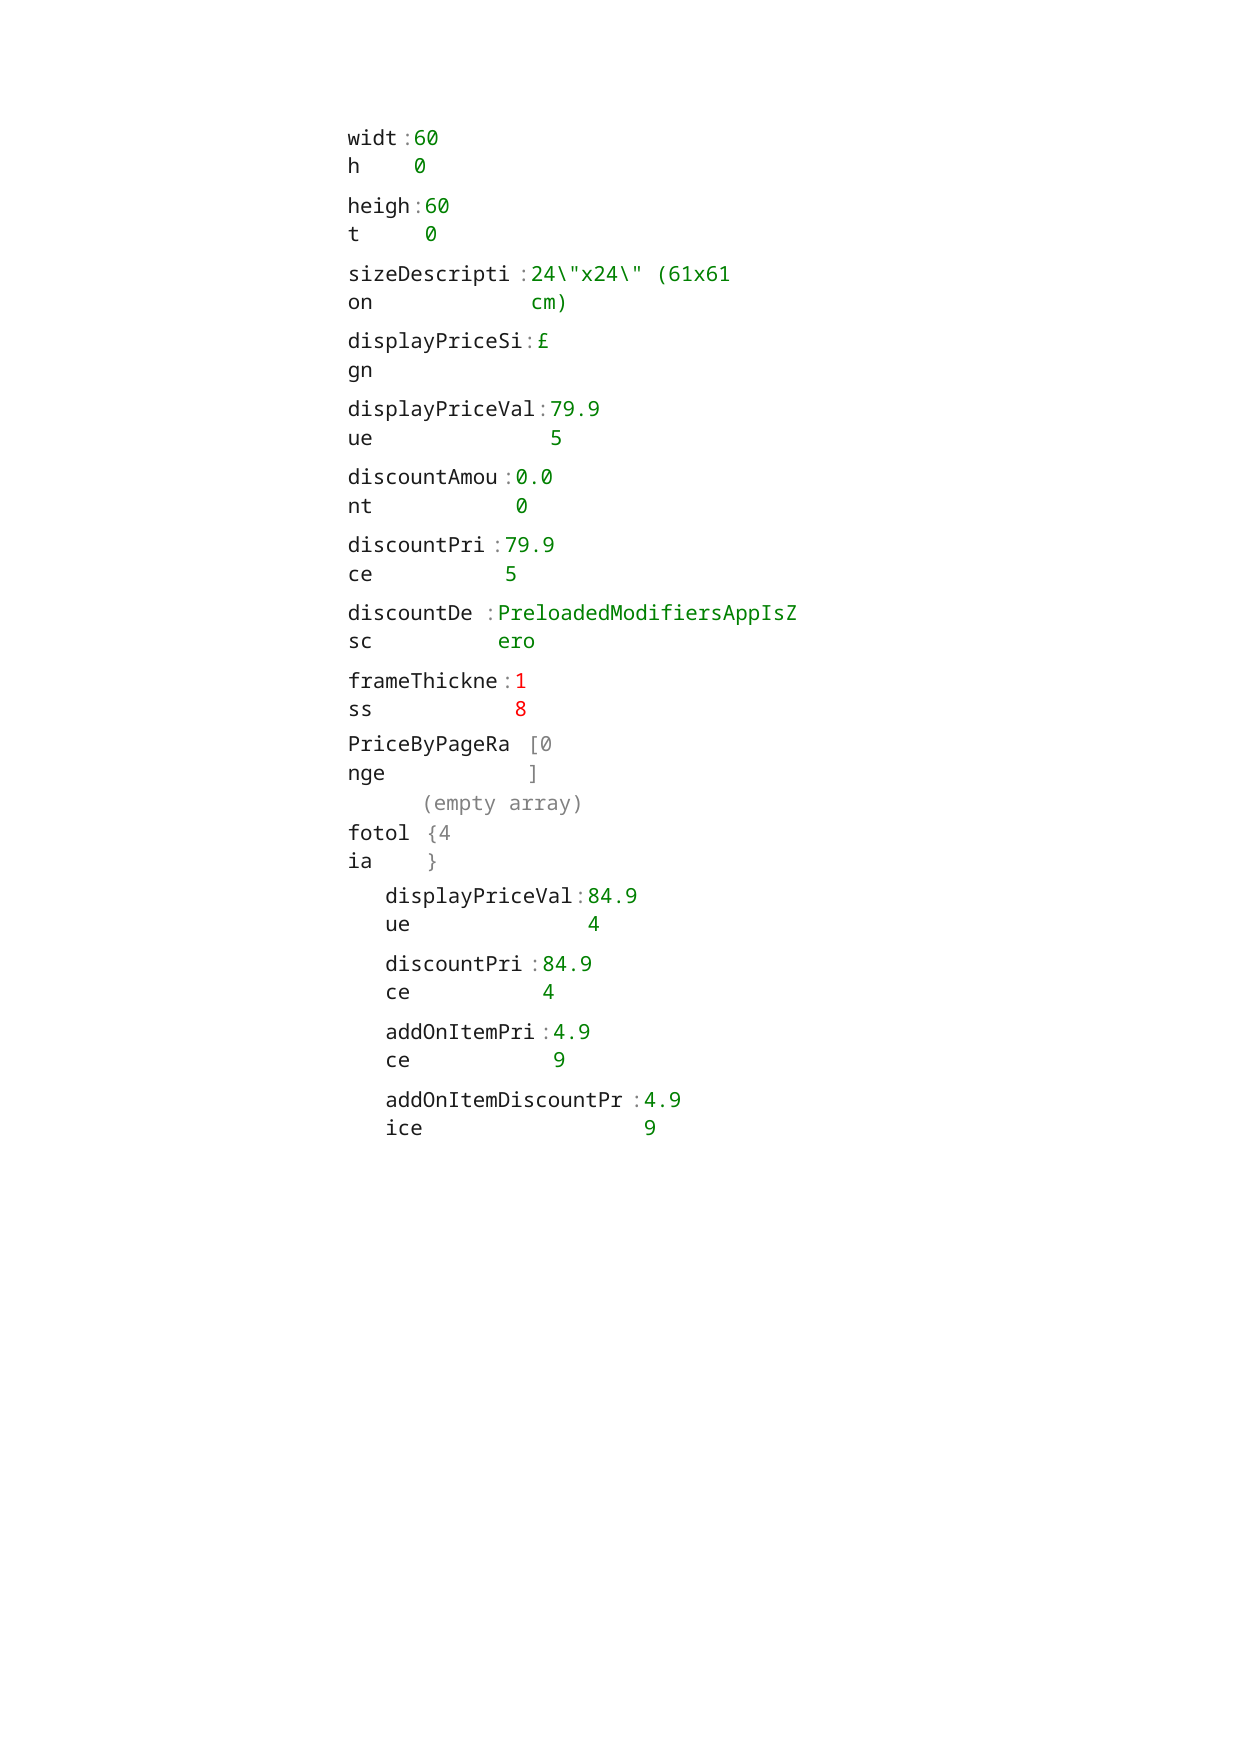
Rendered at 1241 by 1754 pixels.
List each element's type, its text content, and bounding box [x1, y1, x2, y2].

table_header : [501, 661, 514, 729]
table_header [523, 729, 527, 788]
table_header [381, 1080, 385, 1148]
table_cell [268, 818, 343, 876]
table_header [343, 390, 348, 458]
table_cell [118, 661, 263, 729]
table_cell [118, 186, 263, 254]
table_cell [691, 1080, 1240, 1148]
table_header discountPrice [348, 526, 491, 593]
table_cell [263, 661, 268, 729]
table_header [343, 729, 348, 788]
table_cell [268, 729, 343, 788]
table_header [343, 458, 348, 526]
table_cell [118, 526, 263, 593]
table_cell [268, 876, 381, 944]
table_header addOnItemPrice [385, 1012, 539, 1080]
table_header sizeDescription [348, 254, 517, 322]
table_cell [447, 118, 1240, 186]
table_header : [517, 254, 531, 322]
table_header 79.95 [505, 526, 561, 593]
table_cell [263, 118, 268, 186]
table_cell [118, 322, 263, 390]
table_header [343, 594, 348, 661]
table_header discountAmount [348, 458, 502, 526]
table_cell [268, 944, 381, 1012]
table_header : [412, 186, 424, 254]
table_header displayPriceValue [385, 876, 574, 944]
table_cell [118, 390, 263, 458]
table_header displayPriceSign [348, 322, 523, 390]
table_cell [118, 944, 263, 1012]
table_header : [529, 944, 542, 1012]
table_cell [550, 322, 1240, 390]
table_cell [118, 818, 263, 876]
table_cell [118, 729, 263, 788]
table_header PriceByPageRange [348, 729, 522, 788]
table_header 600 [425, 186, 458, 254]
table_header : [540, 1012, 553, 1080]
table_cell [756, 254, 1240, 322]
table_header £ [537, 322, 550, 390]
table_header [381, 876, 385, 944]
table_cell [118, 788, 263, 818]
table_cell [607, 390, 1240, 458]
table_header width [348, 118, 401, 186]
table_cell [268, 1080, 381, 1148]
table_header : [484, 594, 498, 661]
table_cell [263, 186, 268, 254]
table_cell [263, 322, 268, 390]
table_cell [268, 254, 343, 322]
table_cell [118, 876, 263, 944]
table_cell [561, 526, 1240, 593]
table_cell [268, 322, 343, 390]
table_header 79.95 [550, 390, 607, 458]
table_header [343, 186, 347, 254]
table_cell [263, 788, 268, 818]
table_cell [802, 594, 1240, 661]
table_header [343, 818, 347, 876]
table_cell [599, 944, 1240, 1012]
table_header [0] [527, 729, 562, 788]
table_header frameThickness [348, 661, 501, 729]
table_cell [538, 661, 1240, 729]
table_cell [459, 818, 1240, 876]
table_header 4.99 [644, 1080, 691, 1148]
table_cell [268, 1012, 381, 1080]
table_cell [118, 1012, 263, 1080]
table_cell [263, 390, 268, 458]
table_cell [263, 1012, 268, 1080]
table_cell [268, 118, 343, 186]
table_header [343, 254, 348, 322]
table_cell [118, 458, 263, 526]
table_cell [263, 458, 268, 526]
table_cell [268, 661, 343, 729]
table_header [381, 944, 385, 1012]
table_header {4} [426, 818, 459, 876]
table_header [381, 1012, 385, 1080]
table_cell [268, 458, 343, 526]
table_header : [537, 390, 550, 458]
table_cell [268, 526, 343, 593]
table_header discountPrice [385, 944, 529, 1012]
table_header 84.94 [588, 876, 645, 944]
table_cell [268, 186, 343, 254]
table_cell [263, 1080, 268, 1148]
table_header : [401, 118, 413, 186]
table_header 24\"x24\" (61x61 cm) [531, 254, 756, 322]
table_cell [118, 1080, 263, 1148]
table_cell [263, 729, 268, 788]
table_header height [348, 186, 412, 254]
table_header [343, 526, 348, 593]
table_cell [263, 254, 268, 322]
table_header [343, 118, 347, 186]
table_cell [118, 118, 263, 186]
table_header 18 [514, 661, 538, 729]
table_cell [599, 1012, 1240, 1080]
table_header 0.00 [515, 458, 561, 526]
table_header discountDesc [348, 594, 484, 661]
table_header : [502, 458, 515, 526]
table_cell (empty array) [268, 788, 1240, 818]
table_cell [118, 254, 263, 322]
table_header PreloadedModifiersAppIsZero [498, 594, 802, 661]
table_header addOnItemDiscountPrice [385, 1080, 630, 1148]
table_header 84.94 [542, 944, 599, 1012]
table_header 4.99 [553, 1012, 599, 1080]
table_header : [630, 1080, 644, 1148]
table_cell [268, 390, 343, 458]
table_cell [268, 594, 343, 661]
table_cell [263, 526, 268, 593]
table_cell [645, 876, 1240, 944]
table_header [343, 322, 348, 390]
table_cell [263, 818, 268, 876]
table_header fotolia [348, 818, 421, 876]
table_header [343, 661, 348, 729]
table_header : [574, 876, 587, 944]
table_header 600 [414, 118, 447, 186]
table_cell [118, 594, 263, 661]
table_header [421, 818, 426, 876]
table_cell [562, 729, 1240, 788]
table_header : [491, 526, 504, 593]
table_cell [263, 876, 268, 944]
table_cell [458, 186, 1240, 254]
table_cell [263, 944, 268, 1012]
table_cell [263, 594, 268, 661]
table_header : [523, 322, 537, 390]
table_cell [561, 458, 1240, 526]
table_header displayPriceValue [348, 390, 537, 458]
